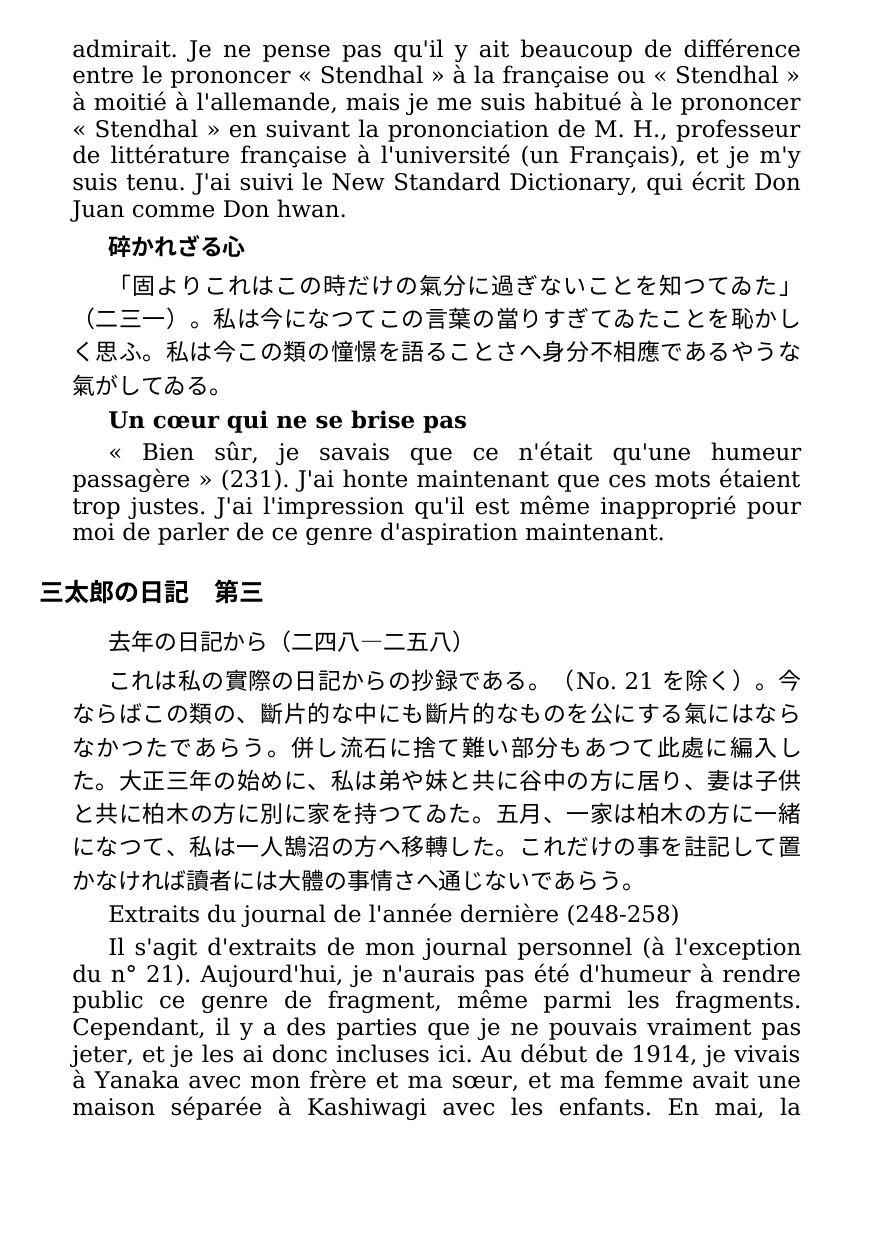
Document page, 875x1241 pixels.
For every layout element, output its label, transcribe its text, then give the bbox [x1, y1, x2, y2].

text admirait. Je ne pense pas qu'il y ait beaucoup de différence entre le prononcer « Stendhal » à la française ou « Stendhal » à moitié à l'allemande, mais je me suis habitué à le prononcer « Stendhal » en suivant la prononciation de M. H., professeur de littérature française à l'université (un Français), et je m'y suis tenu. J'ai suivi le New Standard Dictionary, qui écrit Don Juan comme Don hwan. [72, 36, 802, 223]
text Il s'agit d'extraits de mon journal personnel (à l'exception du n° 21). Aujourd'hui, je n'aurais pas été d'humeur à rendre public ce genre de fragment, même parmi les fragments. Cependant, il y a des parties que je ne pouvais vraiment pas jeter, et je les ai donc incluses ici. Au début de 1914, je vivais à Yanaka avec mon frère et ma sœur, et ma femme avait une maison séparée à Kashiwagi avec les enfants. En mai, la [72, 934, 802, 1121]
text « Bien sûr, je savais que ce n'était qu'une humeur passagère » (231). J'ai honte maintenant que ces mots étaient trop justes. J'ai l'impression qu'il est même inapproprié pour moi de parler de ce genre d'aspiration maintenant. [72, 439, 802, 546]
text 去年の日記から（二四八―二五八） [72, 624, 802, 657]
text これは私の實際の日記からの抄録である。（No. 21 を除く）。今ならばこの類の、斷片的な中にも斷片的なものを公にする氣にはならなかつたであらう。併し流石に捨て難い部分もあつて此處に編入した。大正三年の始めに、私は弟や妹と共に谷中の方に居り、妻は子供と共に柏木の方に別に家を持つてゐた。五月、一家は柏木の方に一緒になつて、私は一人鵠沼の方へ移轉した。これだけの事を註記して置かなければ讀者には大體の事情さへ通じないであらう。 [72, 663, 802, 896]
text Un cœur qui ne se brise pas [72, 407, 802, 433]
subtitle 三太郎の日記 第三 [36, 570, 838, 612]
text 碎かれざる心 [72, 229, 802, 262]
text Extraits du journal de l'année dernière (248-258) [72, 902, 802, 928]
text 「固よりこれはこの時だけの氣分に過ぎないことを知つてゐた」（二三一）。私は今になつてこの言葉の當りすぎてゐたことを恥かしく思ふ。私は今この類の憧憬を語ることさへ身分不相應であるやうな氣がしてゐる。 [72, 268, 802, 401]
